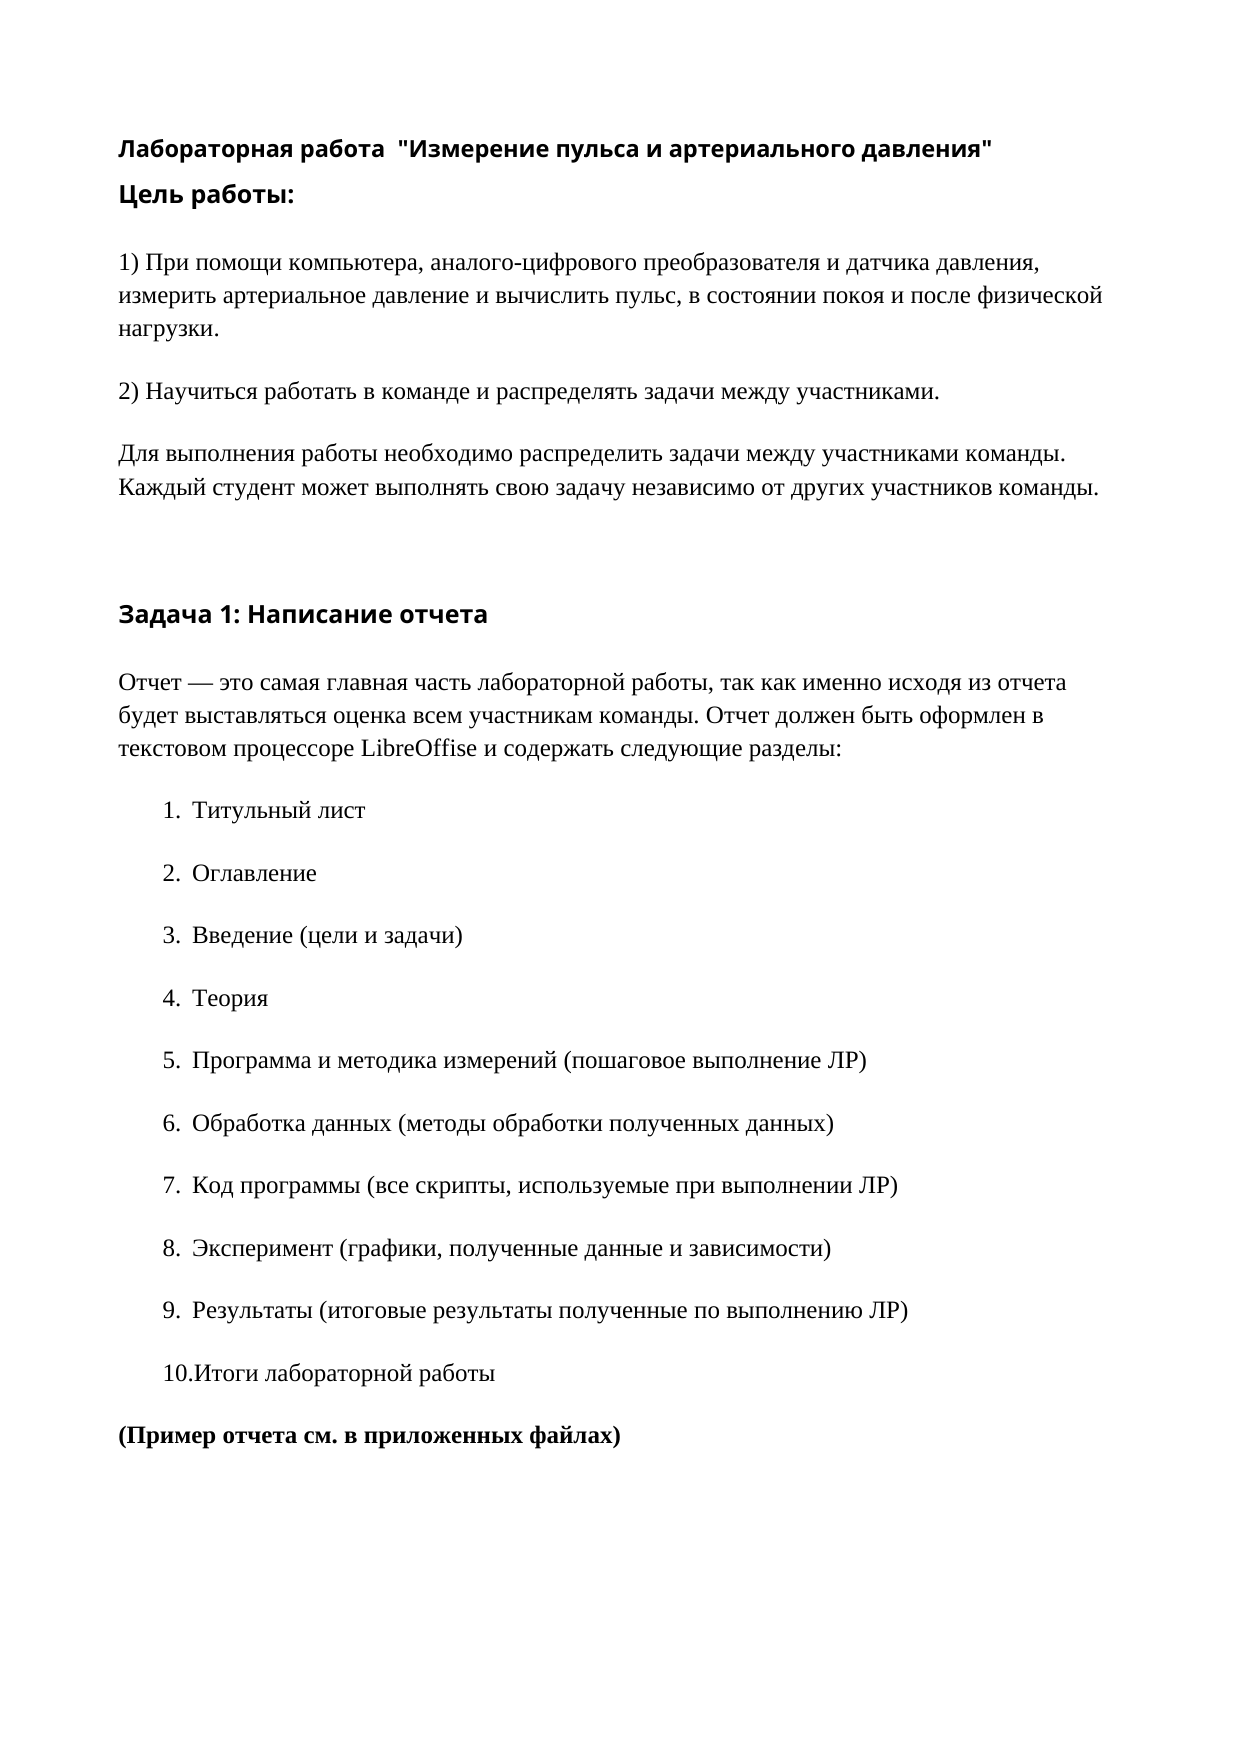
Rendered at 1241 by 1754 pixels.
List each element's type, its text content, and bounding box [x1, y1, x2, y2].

list Титульный лист [162, 795, 1122, 824]
text (Пример отчета см. в приложенных файлах) [118, 1420, 1122, 1449]
list Оглавление [162, 858, 1122, 887]
text Отчет — это самая главная часть лабораторной работы, так как именно исходя из отчета будет выставляться оценка всем участникам команды. Отчет должен быть оформлен в текстовом процессоре LibreOffise и содержать следующие разделы: [118, 667, 1122, 762]
list Код программы (все скрипты, используемые при выполнении ЛР) [162, 1170, 1122, 1199]
subtitle Задача 1: Написание отчета [118, 597, 1122, 631]
subtitle Цель работы: [118, 177, 1122, 211]
text 1) При помощи компьютера, аналого-цифрового преобразователя и датчика давления, измерить артериальное давление и вычислить пульс, в состоянии покоя и после физической нагрузки. [118, 247, 1122, 342]
list Теория [162, 983, 1122, 1012]
list Обработка данных (методы обработки полученных данных) [162, 1108, 1122, 1137]
list Программа и методика измерений (пошаговое выполнение ЛР) [162, 1045, 1122, 1074]
text Для выполнения работы необходимо распределить задачи между участниками команды. Каждый студент может выполнять свою задачу независимо от других участников команды. [118, 438, 1122, 500]
list Итоги лабораторной работы [162, 1358, 1122, 1387]
text 2) Научиться работать в команде и распределять задачи между участниками. [118, 376, 1122, 405]
list Эксперимент (графики, полученные данные и зависимости) [162, 1233, 1122, 1262]
list Результаты (итоговые результаты полученные по выполнению ЛР) [162, 1295, 1122, 1324]
list Введение (цели и задачи) [162, 920, 1122, 949]
subtitle Лабораторная работа "Измерение пульса и артериального давления" [118, 133, 1122, 165]
